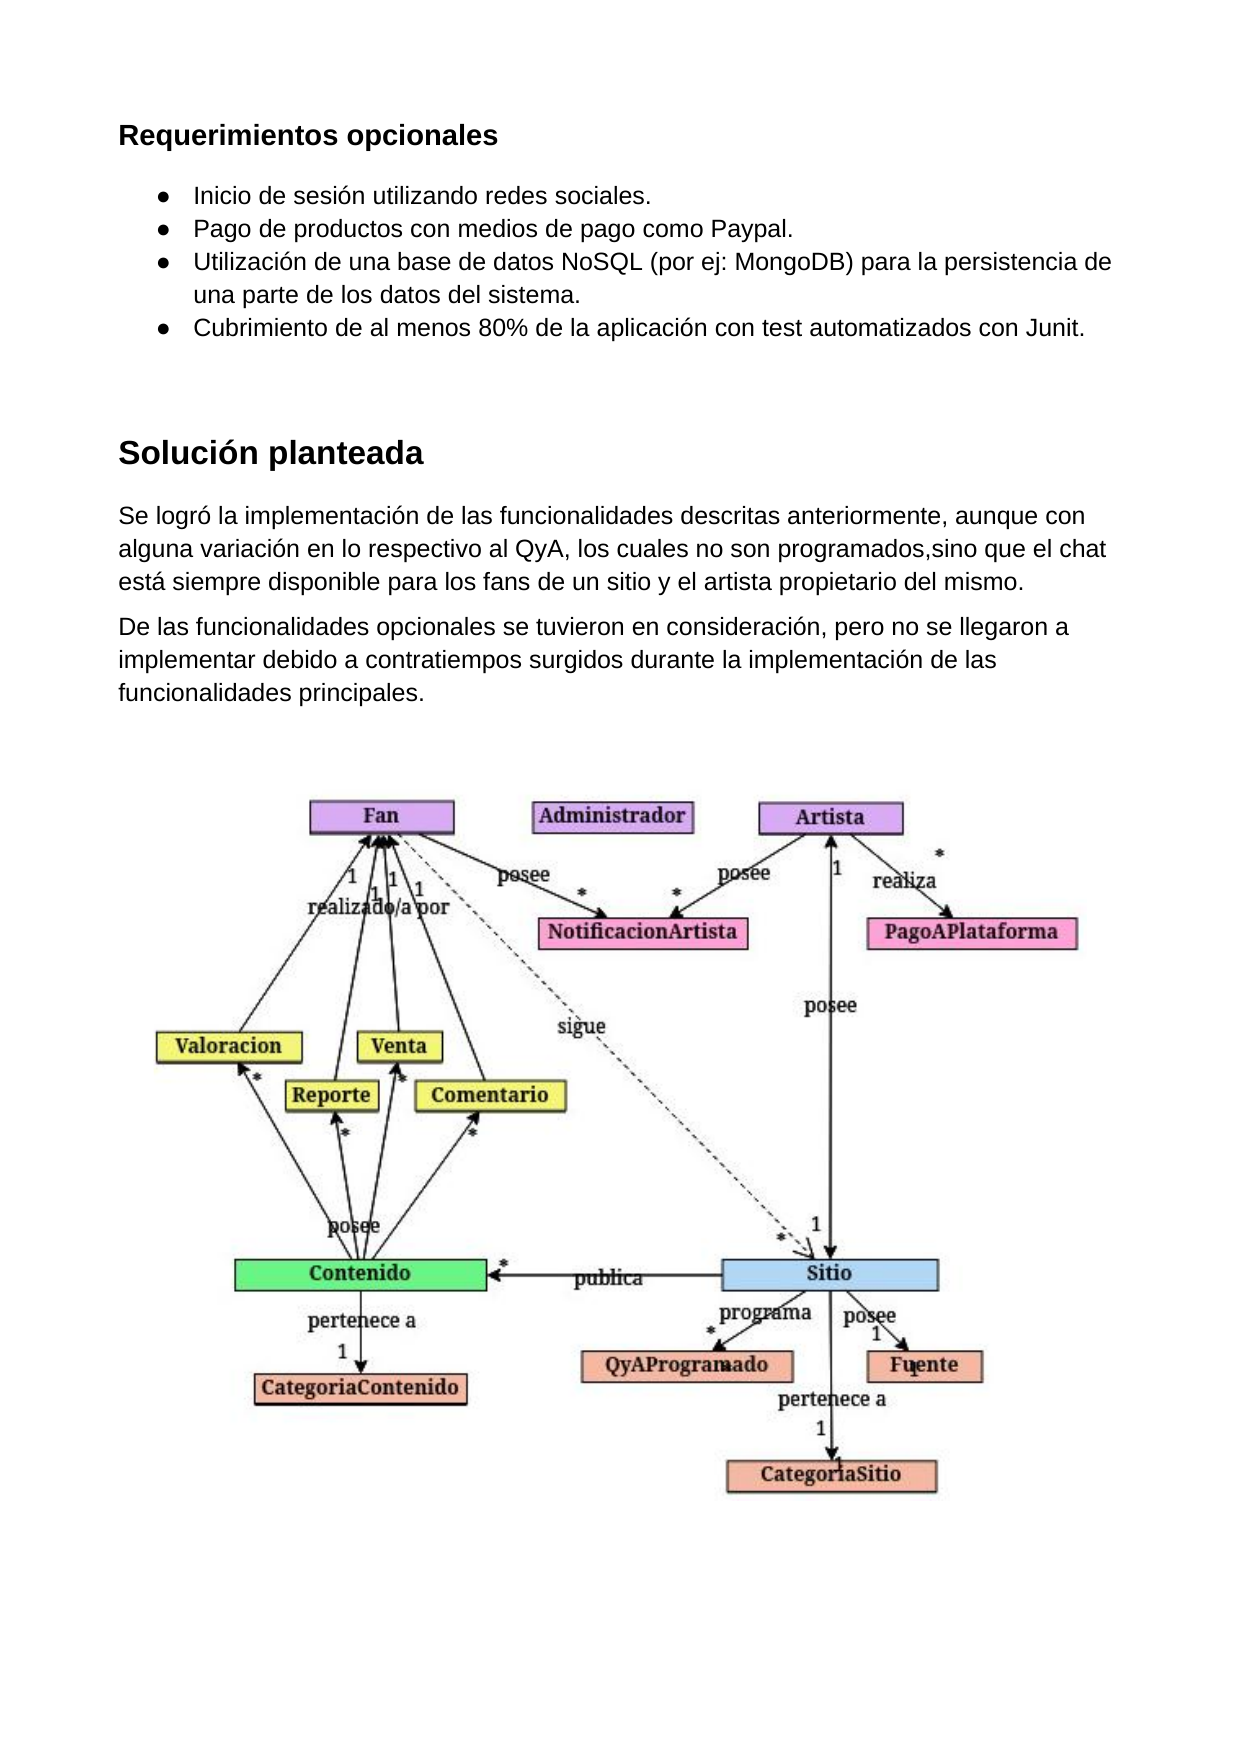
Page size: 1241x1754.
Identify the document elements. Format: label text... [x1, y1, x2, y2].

text Se logró la implementación de las funcionalidades descritas anteriormente, aunque con alguna variación en lo respectivo al QyA, los cuales no son programados,sino que el chat está siempre disponible para los fans de un sitio y el artista propietario del mismo. [118, 501, 1122, 595]
text De las funcionalidades opcionales se tuvieron en consideración, pero no se llegaron a implementar debido a contratiempos surgidos durante la implementación de las funcionalidades principales. [118, 612, 1122, 707]
subtitle Requerimientos opcionales [118, 118, 1122, 152]
list ​Pago​ ​de​ ​productos ​con​ ​medios​ ​de​ ​pago​ ​como​ ​Paypal. [156, 214, 1122, 242]
subtitle Solución planteada [118, 433, 1122, 471]
list ​Cubrimiento​ ​de​ ​al​ ​menos​ ​80%​ ​de​ ​la​ ​aplicación​ ​con​ ​test​ ​automatizados con Junit. [156, 313, 1122, 342]
picture [153, 769, 1087, 1501]
list Utilización de una base de datos NoSQL (por ej: MongoDB) para la persistencia de​ ​una​ ​parte​ ​de​ ​los​ ​datos​ ​del​ ​sistema. [156, 247, 1122, 308]
list ​Inicio​ ​de​ ​sesión​ ​utilizando​ ​redes​ ​sociales. [156, 181, 1122, 209]
